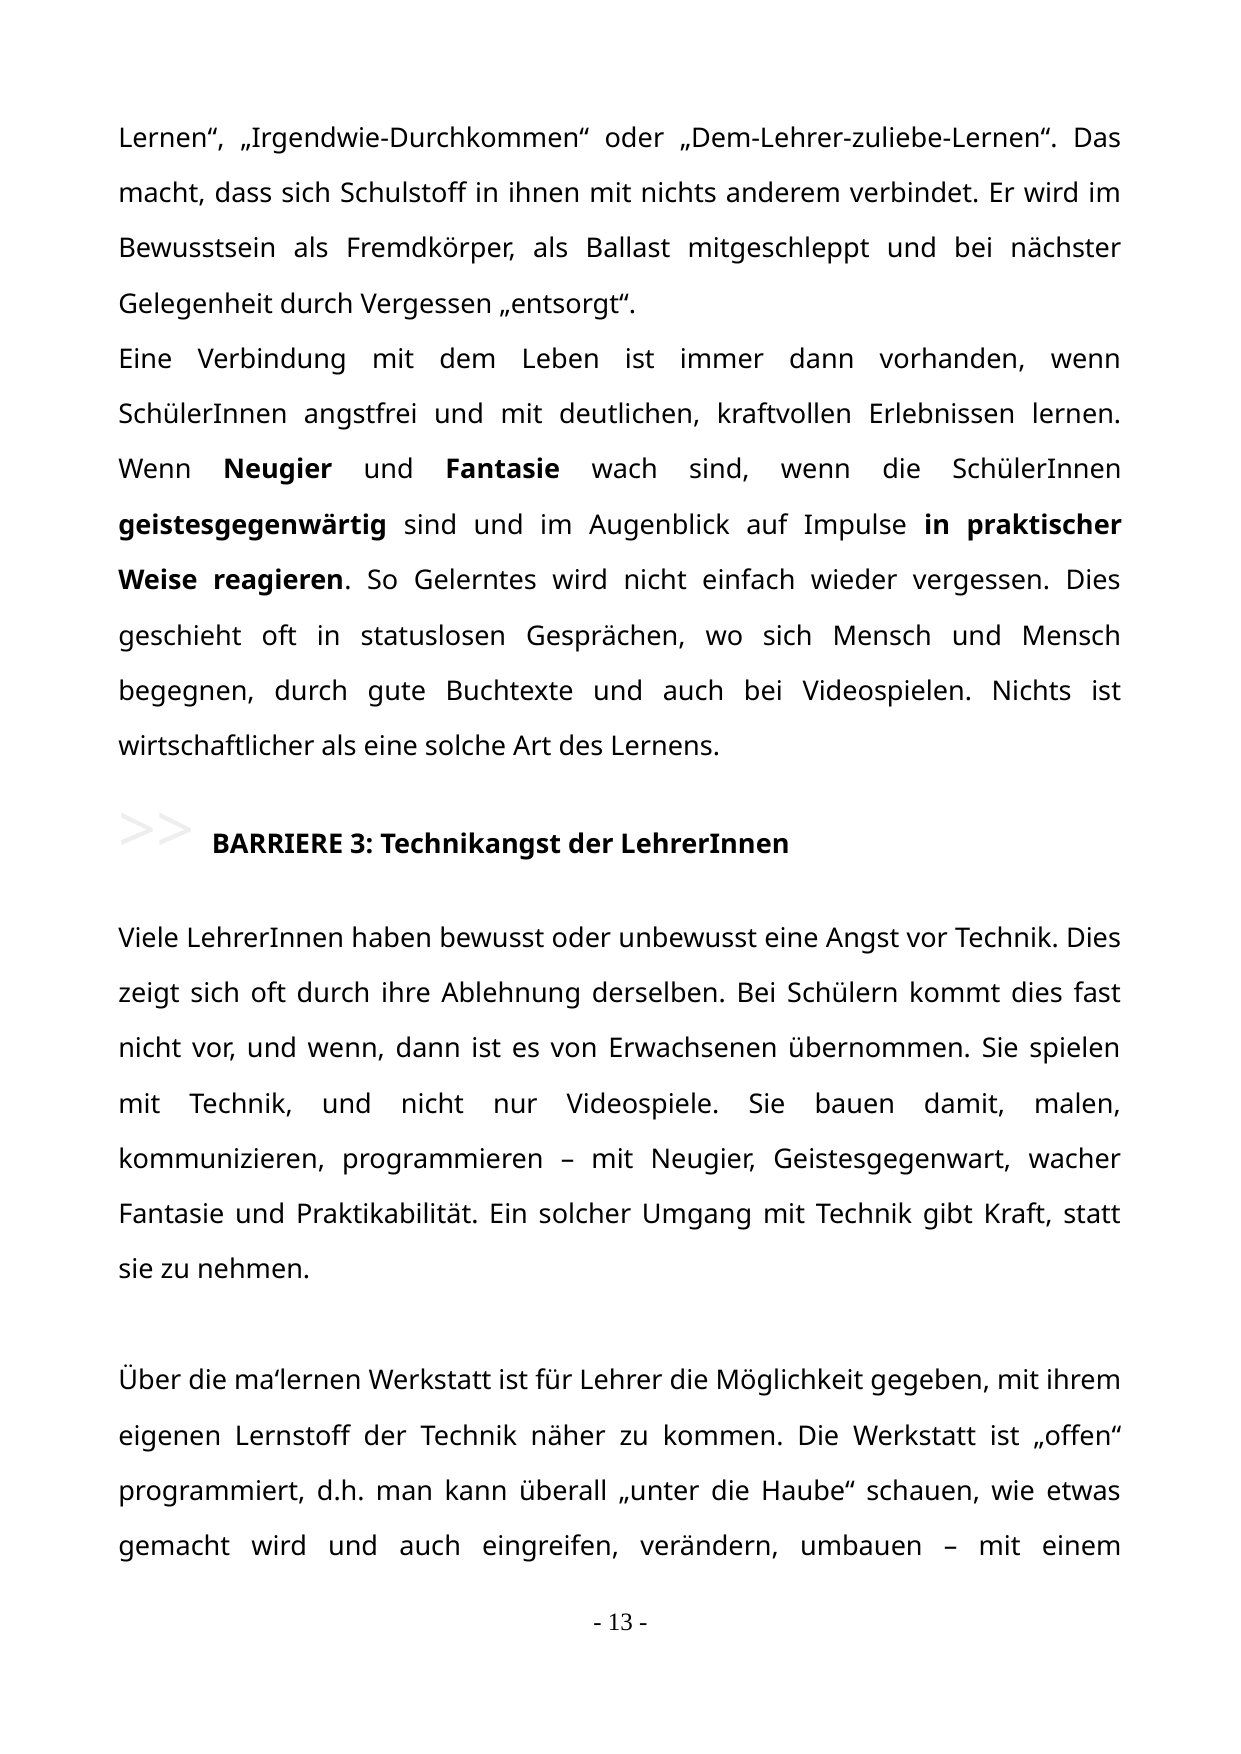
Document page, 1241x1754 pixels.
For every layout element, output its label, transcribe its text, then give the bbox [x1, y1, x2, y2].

text >> BARRIERE 3: Technikangst der LehrerInnen [118, 782, 1122, 873]
text Über die ma‘lernen Werkstatt ist für Lehrer die Möglichkeit gegeben, mit ihrem eigenen Lernstoff der Technik näher zu kommen. Die Werkstatt ist „offen“ programmiert, d.h. man kann überall „unter die Haube“ schauen, wie etwas gemacht wird und auch eingreifen, verändern, umbauen – mit einem [118, 1361, 1122, 1563]
text Eine Verbindung mit dem Leben ist immer dann vorhanden, wenn SchülerInnen angstfrei und mit deutlichen, kraftvollen Erlebnissen lernen. Wenn Neugier und Fantasie wach sind, wenn die SchülerInnen geistesgegenwärtig sind und im Augenblick auf Impulse in praktischer Weise reagieren. So Gelerntes wird nicht einfach wieder vergessen. Dies geschieht oft in statuslosen Gesprächen, wo sich Mensch und Mensch begegnen, durch gute Buchtexte und auch bei Videospielen. Nichts ist wirtschaftlicher als eine solche Art des Lernens. [118, 339, 1122, 763]
text Lernen“, „Irgendwie-Durchkommen“ oder „Dem-Lehrer-zuliebe-Lernen“. Das macht, dass sich Schulstoff in ihnen mit nichts anderem verbindet. Er wird im Bewusstsein als Fremdkörper, als Ballast mitgeschleppt und bei nächster Gelegenheit durch Vergessen „entsorgt“. [118, 118, 1122, 321]
text Viele LehrerInnen haben bewusst oder unbewusst eine Angst vor Technik. Dies zeigt sich oft durch ihre Ablehnung derselben. Bei Schülern kommt dies fast nicht vor, und wenn, dann ist es von Erwachsenen übernommen. Sie spielen mit Technik, und nicht nur Videospiele. Sie bauen damit, malen, kommunizieren, programmieren – mit Neugier, Geistesgegenwart, wacher Fantasie und Praktikabilität. Ein solcher Umgang mit Technik gibt Kraft, statt sie zu nehmen. [118, 918, 1122, 1287]
